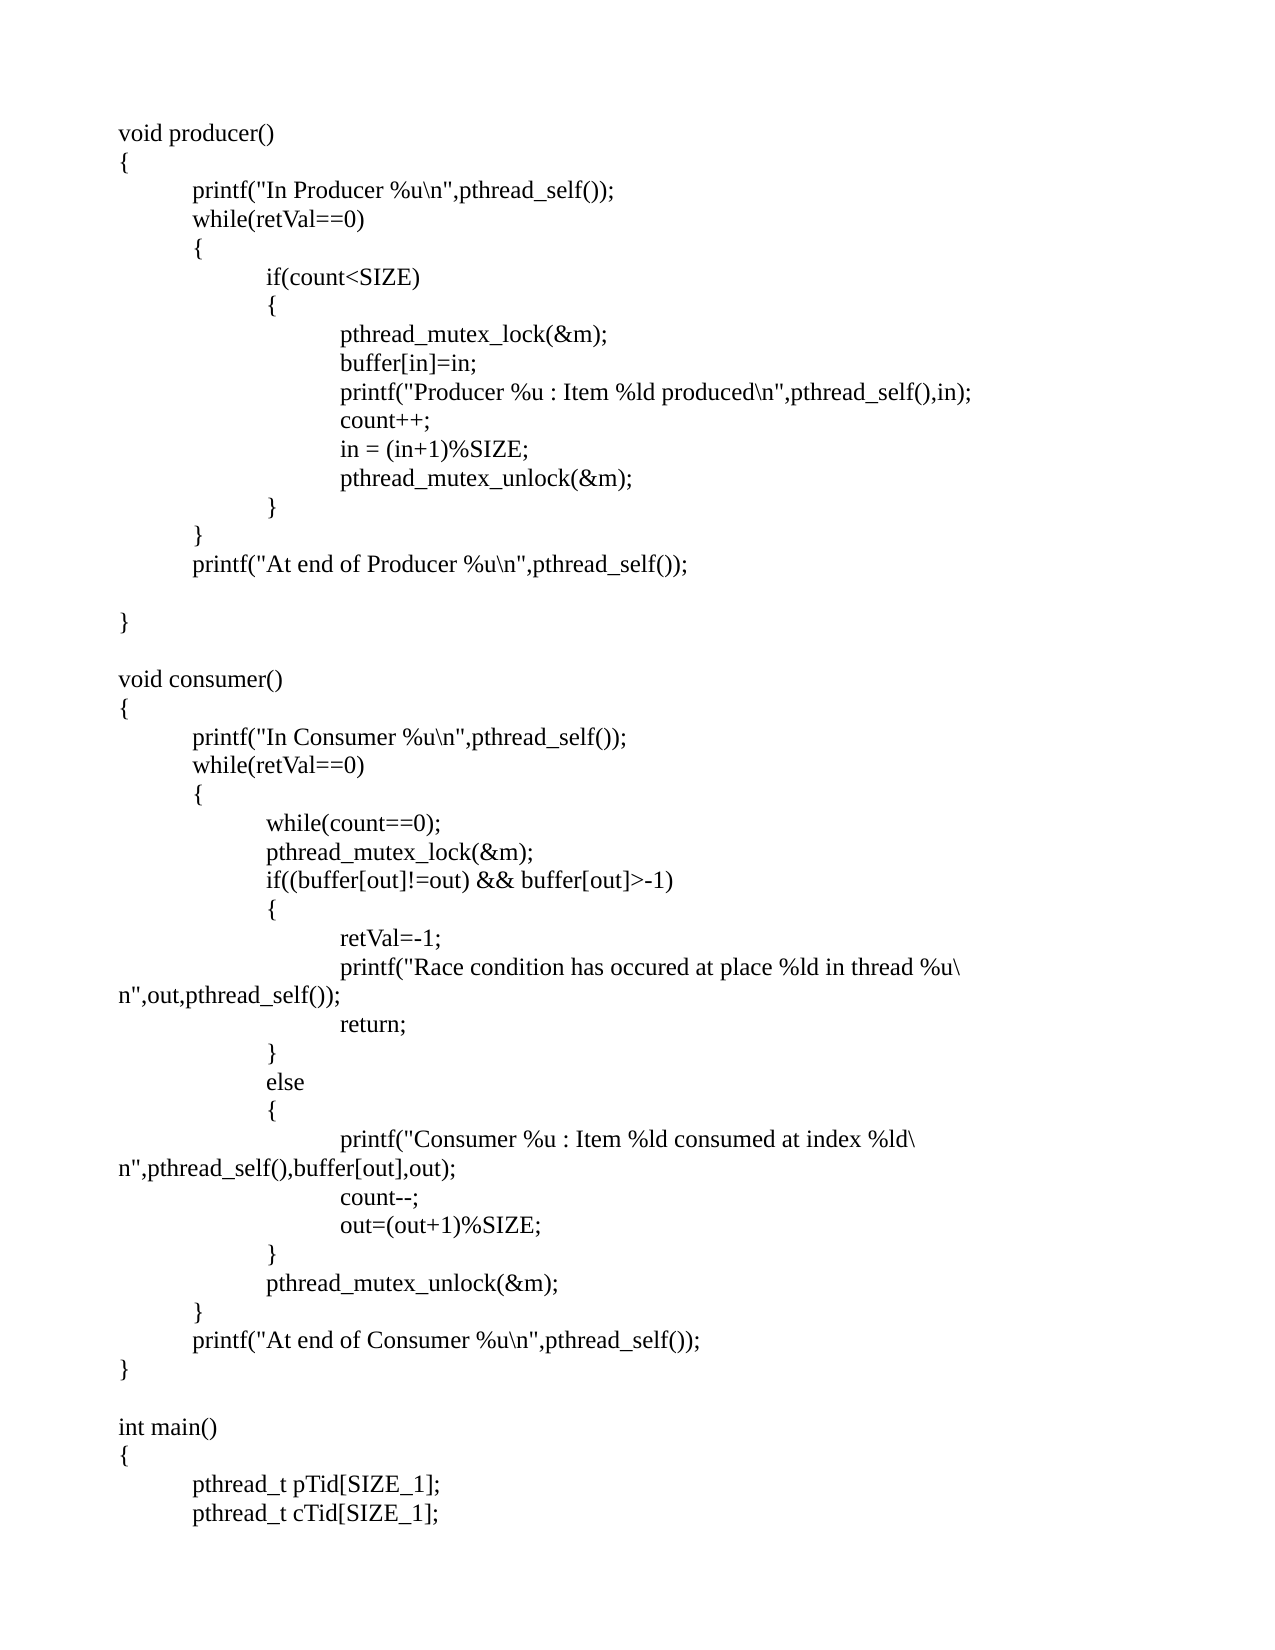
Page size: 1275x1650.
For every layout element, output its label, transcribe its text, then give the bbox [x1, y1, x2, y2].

text while(retVal==0) [118, 751, 1157, 779]
text buffer[in]=in; [118, 348, 1157, 377]
text printf("At end of Producer %u\n",pthread_self()); [118, 549, 1157, 578]
text printf("Producer %u : Item %ld produced\n",pthread_self(),in); [118, 377, 1157, 406]
text void producer() [118, 118, 1157, 147]
text { [118, 233, 1157, 262]
text while(retVal==0) [118, 204, 1157, 233]
text } [118, 1038, 1157, 1067]
text pthread_mutex_lock(&m); [118, 837, 1157, 866]
text } [118, 492, 1157, 521]
text printf("Consumer %u : Item %ld consumed at index %ld\n",pthread_self(),buffer[out],out); [118, 1124, 1157, 1182]
text if((buffer[out]!=out) && buffer[out]>-1) [118, 866, 1157, 894]
text pthread_t pTid[SIZE_1]; [118, 1469, 1157, 1498]
text int main() [118, 1412, 1157, 1441]
text pthread_mutex_unlock(&m); [118, 1268, 1157, 1297]
text pthread_mutex_lock(&m); [118, 319, 1157, 348]
text in = (in+1)%SIZE; [118, 434, 1157, 463]
text printf("In Producer %u\n",pthread_self()); [118, 176, 1157, 204]
text } [118, 607, 1157, 636]
text { [118, 779, 1157, 808]
text retVal=-1; [118, 923, 1157, 952]
text printf("Race condition has occured at place %ld in thread %u\n",out,pthread_self()); [118, 952, 1157, 1009]
text } [118, 1354, 1157, 1383]
text { [118, 693, 1157, 722]
text return; [118, 1009, 1157, 1038]
text void consumer() [118, 664, 1157, 693]
text pthread_t cTid[SIZE_1]; [118, 1498, 1157, 1527]
text } [118, 1239, 1157, 1268]
text { [118, 1441, 1157, 1469]
text else [118, 1067, 1157, 1096]
text } [118, 1297, 1157, 1326]
text count++; [118, 406, 1157, 434]
text { [118, 291, 1157, 319]
text { [118, 894, 1157, 923]
text { [118, 147, 1157, 176]
text out=(out+1)%SIZE; [118, 1211, 1157, 1239]
text pthread_mutex_unlock(&m); [118, 463, 1157, 492]
text while(count==0); [118, 808, 1157, 837]
text if(count<SIZE) [118, 262, 1157, 291]
text } [118, 521, 1157, 549]
text count--; [118, 1182, 1157, 1211]
text printf("At end of Consumer %u\n",pthread_self()); [118, 1326, 1157, 1354]
text printf("In Consumer %u\n",pthread_self()); [118, 722, 1157, 751]
text { [118, 1096, 1157, 1124]
